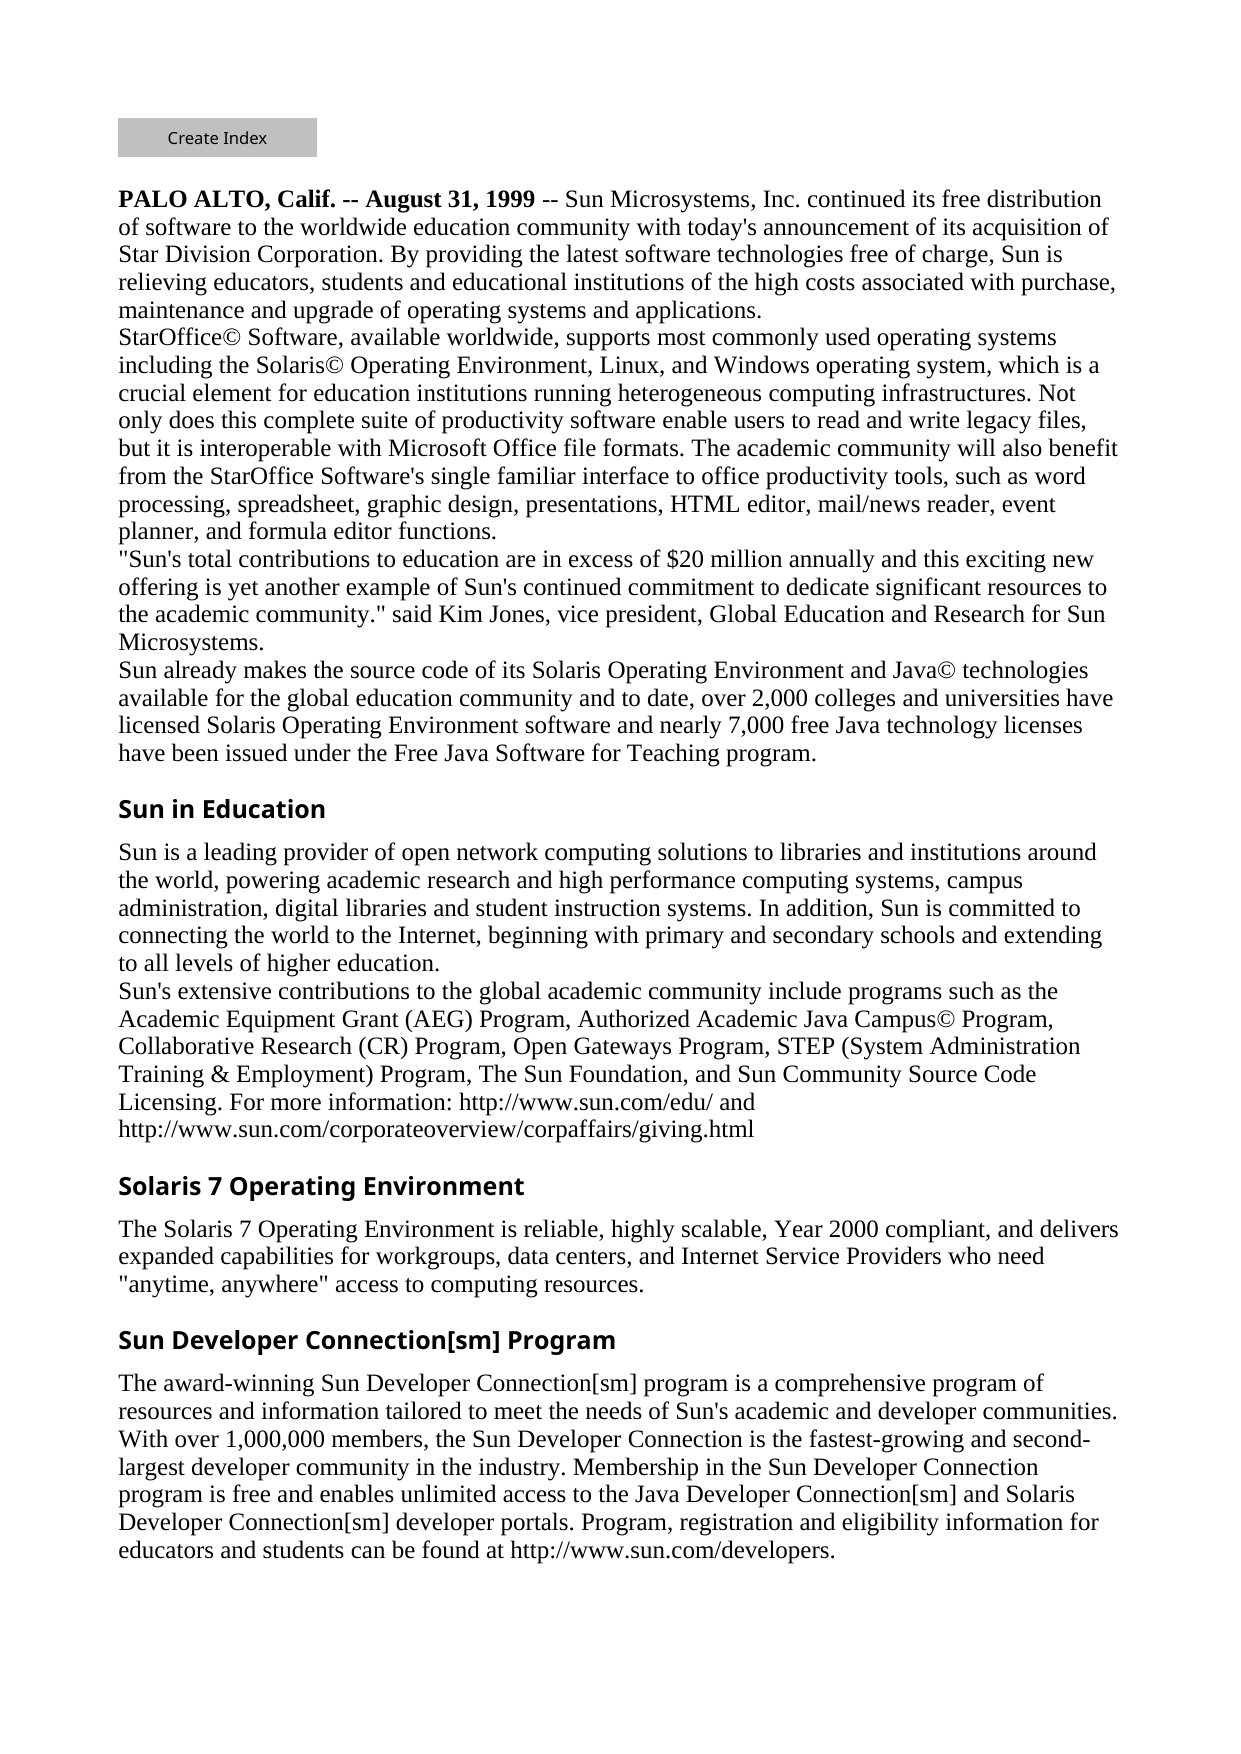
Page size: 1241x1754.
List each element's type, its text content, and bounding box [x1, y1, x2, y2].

text The Solaris 7 Operating Environment is reliable, highly scalable, Year 2000 compliant, and delivers expanded capabilities for workgroups, data centers, and Internet Service Providers who need "anytime, anywhere" access to computing resources. [118, 1215, 1122, 1298]
text Sun's extensive contributions to the global academic community include programs such as the Academic Equipment Grant (AEG) Program, Authorized Academic Java Campus© Program, Collaborative Research (CR) Program, Open Gateways Program, STEP (System Administration Training & Employment) Program, The Sun Foundation, and Sun Community Source Code Licensing. For more information: http://www.sun.com/edu/ and http://www.sun.com/corporateoverview/corpaffairs/giving.html [118, 977, 1122, 1143]
text The award-winning Sun Developer Connection[sm] program is a comprehensive program of resources and information tailored to meet the needs of Sun's academic and developer communities. With over 1,000,000 members, the Sun Developer Connection is the fastest-growing and second-largest developer community in the industry. Membership in the Sun Developer Connection program is free and enables unlimited access to the Java Developer Connection[sm] and Solaris Developer Connection[sm] developer portals. Program, registration and eligibility information for educators and students can be found at http://www.sun.com/developers. [118, 1369, 1122, 1563]
text Sun is a leading provider of open network computing solutions to libraries and institutions around the world, powering academic research and high performance computing systems, campus administration, digital libraries and student instruction systems. In addition, Sun is committed to connecting the world to the Internet, beginning with primary and secondary schools and extending to all levels of higher education. [118, 838, 1122, 977]
subtitle Sun Developer Connection[sm] Program [118, 1323, 1122, 1357]
subtitle Sun in Education [118, 792, 1122, 826]
text Sun already makes the source code of its Solaris Operating Environment and Java© technologies available for the global education community and to date, over 2,000 colleges and universities have licensed Solaris Operating Environment software and nearly 7,000 free Java technology licenses have been issued under the Free Java Software for Teaching program. [118, 656, 1122, 767]
text PALO ALTO, Calif. -- August 31, 1999 -- Sun Microsystems, Inc. continued its free distribution of software to the worldwide education community with today's announcement of its acquisition of Star Division Corporation. By providing the latest software technologies free of charge, Sun is relieving educators, students and educational institutions of the high costs associated with purchase, maintenance and upgrade of operating systems and applications. [118, 185, 1122, 323]
text StarOffice© Software, available worldwide, supports most commonly used operating systems including the Solaris© Operating Environment, Linux, and Windows operating system, which is a crucial element for education institutions running heterogeneous computing infrastructures. Not only does this complete suite of productivity software enable users to read and write legacy files, but it is interoperable with Microsoft Office file formats. The academic community will also benefit from the StarOffice Software's single familiar interface to office productivity tools, such as word processing, spreadsheet, graphic design, presentations, HTML editor, mail/news reader, event planner, and formula editor functions. [118, 323, 1122, 545]
subtitle Solaris 7 Operating Environment [118, 1168, 1122, 1202]
text "Sun's total contributions to education are in excess of $20 million annually and this exciting new offering is yet another example of Sun's continued commitment to dedicate significant resources to the academic community." said Kim Jones, vice president, Global Education and Research for Sun Microsystems. [118, 545, 1122, 656]
